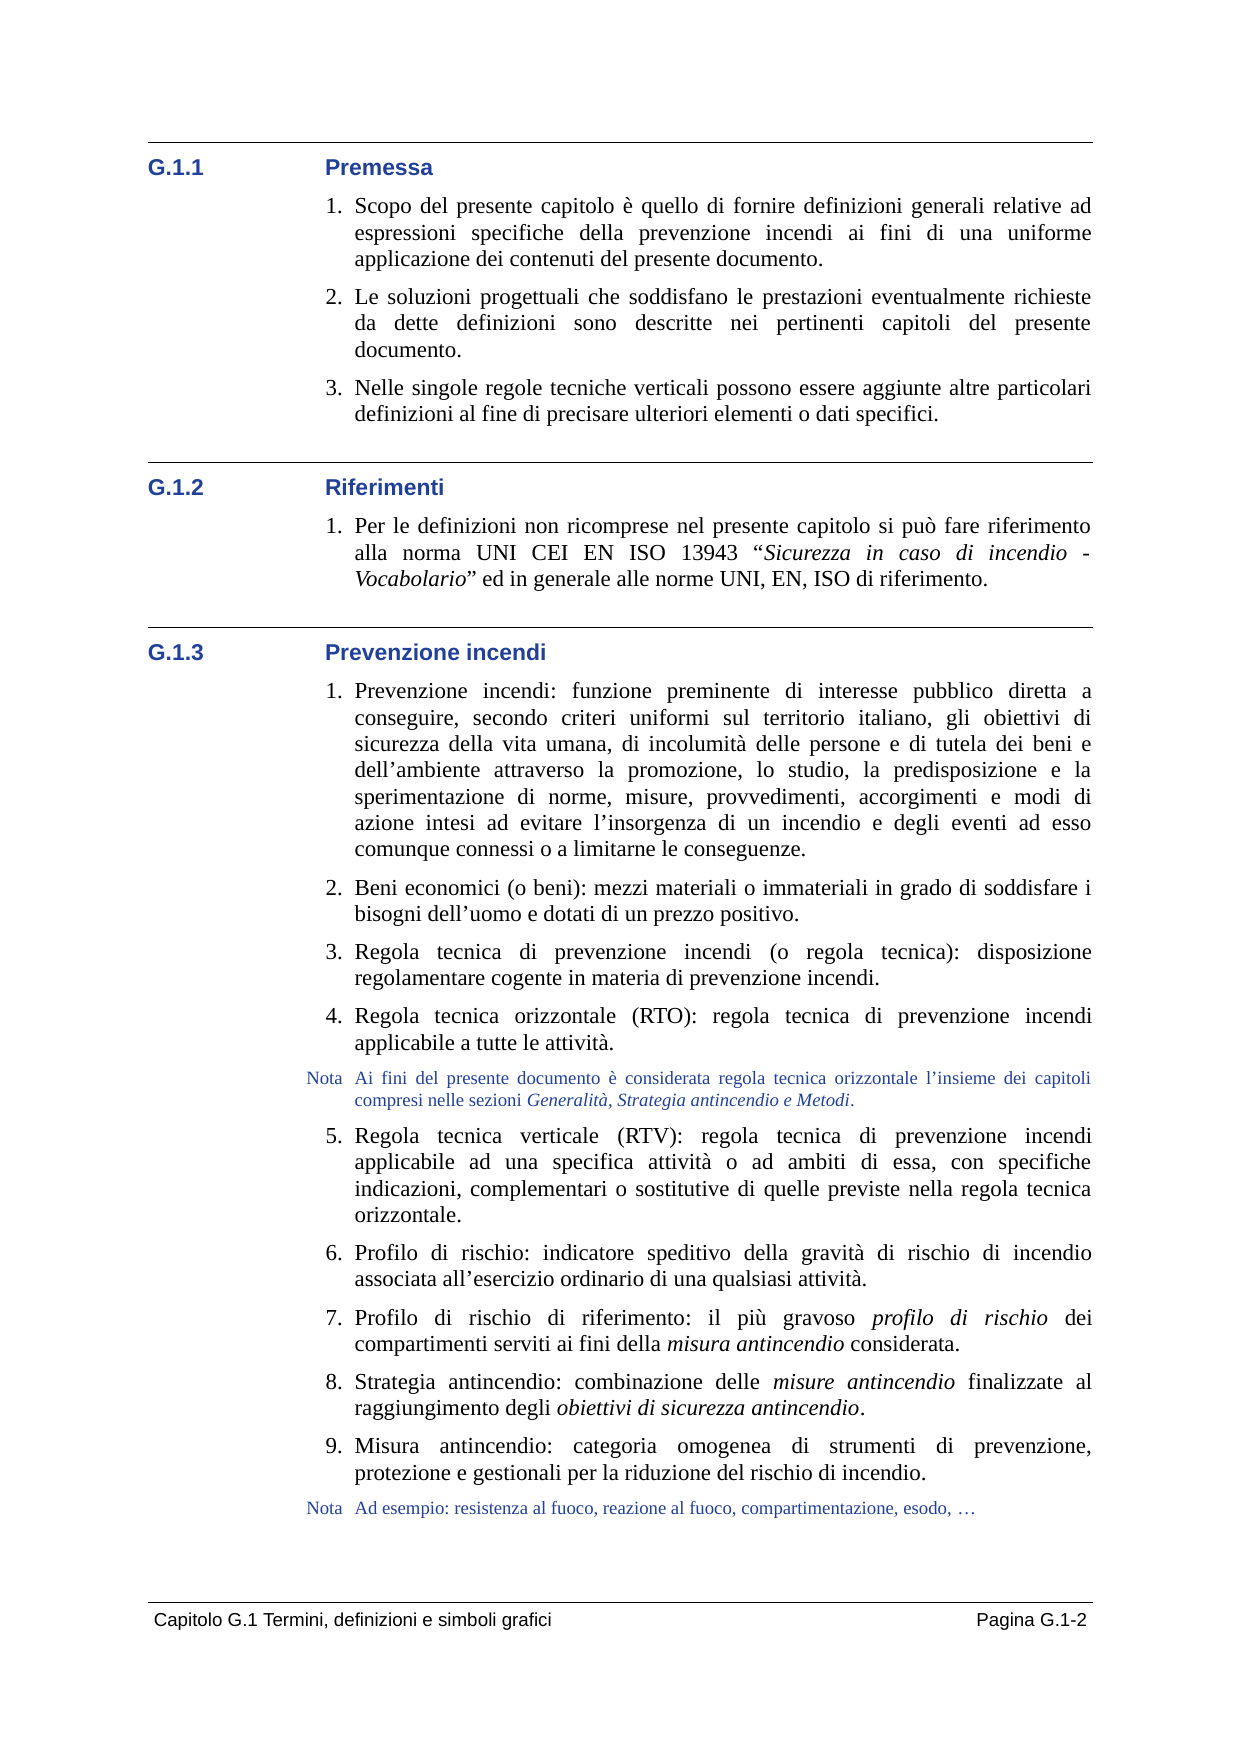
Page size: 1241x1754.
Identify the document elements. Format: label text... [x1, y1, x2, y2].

subtitle Riferimenti [148, 463, 1093, 501]
list Le soluzioni progettuali che soddisfano le prestazioni eventualmente richieste da dette definizioni sono descritte nei pertinenti capitoli del presente documento. [342, 283, 1093, 362]
list Strategia antincendio: combinazione delle misure antincendio finalizzate al raggiungimento degli obiettivi di sicurezza antincendio. [342, 1368, 1093, 1421]
list Nelle singole regole tecniche verticali possono essere aggiunte altre particolari definizioni al fine di precisare ulteriori elementi o dati specifici. [342, 374, 1093, 427]
subtitle Prevenzione incendi [148, 628, 1093, 666]
list Ad esempio: resistenza al fuoco, reazione al fuoco, compartimentazione, esodo, … [342, 1497, 1093, 1518]
list Per le definizioni non ricomprese nel presente capitolo si può fare riferimento alla norma UNI CEI EN ISO 13943 “Sicurezza in caso di incendio - Vocabolario” ed in generale alle norme UNI, EN, ISO di riferimento. [342, 512, 1093, 591]
list Regola tecnica di prevenzione incendi (o regola tecnica): disposizione regolamentare cogente in materia di prevenzione incendi. [342, 938, 1093, 991]
list Misura antincendio: categoria omogenea di strumenti di prevenzione, protezione e gestionali per la riduzione del rischio di incendio. [342, 1432, 1093, 1485]
subtitle Premessa [148, 143, 1093, 180]
list Regola tecnica verticale (RTV): regola tecnica di prevenzione incendi applicabile ad una specifica attività o ad ambiti di essa, con specifiche indicazioni, complementari o sostitutive di quelle previste nella regola tecnica orizzontale. [342, 1122, 1093, 1227]
list Profilo di rischio: indicatore speditivo della gravità di rischio di incendio associata all’esercizio ordinario di una qualsiasi attività. [342, 1239, 1093, 1292]
list Ai fini del presente documento è considerata regola tecnica orizzontale l’insieme dei capitoli compresi nelle sezioni Generalità, Strategia antincendio e Metodi. [342, 1067, 1093, 1110]
list Regola tecnica orizzontale (RTO): regola tecnica di prevenzione incendi applicabile a tutte le attività. [342, 1002, 1093, 1055]
list Prevenzione incendi: funzione preminente di interesse pubblico diretta a conseguire, secondo criteri uniformi sul territorio italiano, gli obiettivi di sicurezza della vita umana, di incolumità delle persone e di tutela dei beni e dell’ambiente attraverso la promozione, lo studio, la predisposizione e la sperimentazione di norme, misure, provvedimenti, accorgimenti e modi di azione intesi ad evitare l’insorgenza di un incendio e degli eventi ad esso comunque connessi o a limitarne le conseguenze. [342, 677, 1093, 862]
list Profilo di rischio di riferimento: il più gravoso profilo di rischio dei compartimenti serviti ai fini della misura antincendio considerata. [342, 1303, 1093, 1356]
list Scopo del presente capitolo è quello di fornire definizioni generali relative ad espressioni specifiche della prevenzione incendi ai fini di una uniforme applicazione dei contenuti del presente documento. [342, 192, 1093, 271]
list Beni economici (o beni): mezzi materiali o immateriali in grado di soddisfare i bisogni dell’uomo e dotati di un prezzo positivo. [342, 873, 1093, 926]
